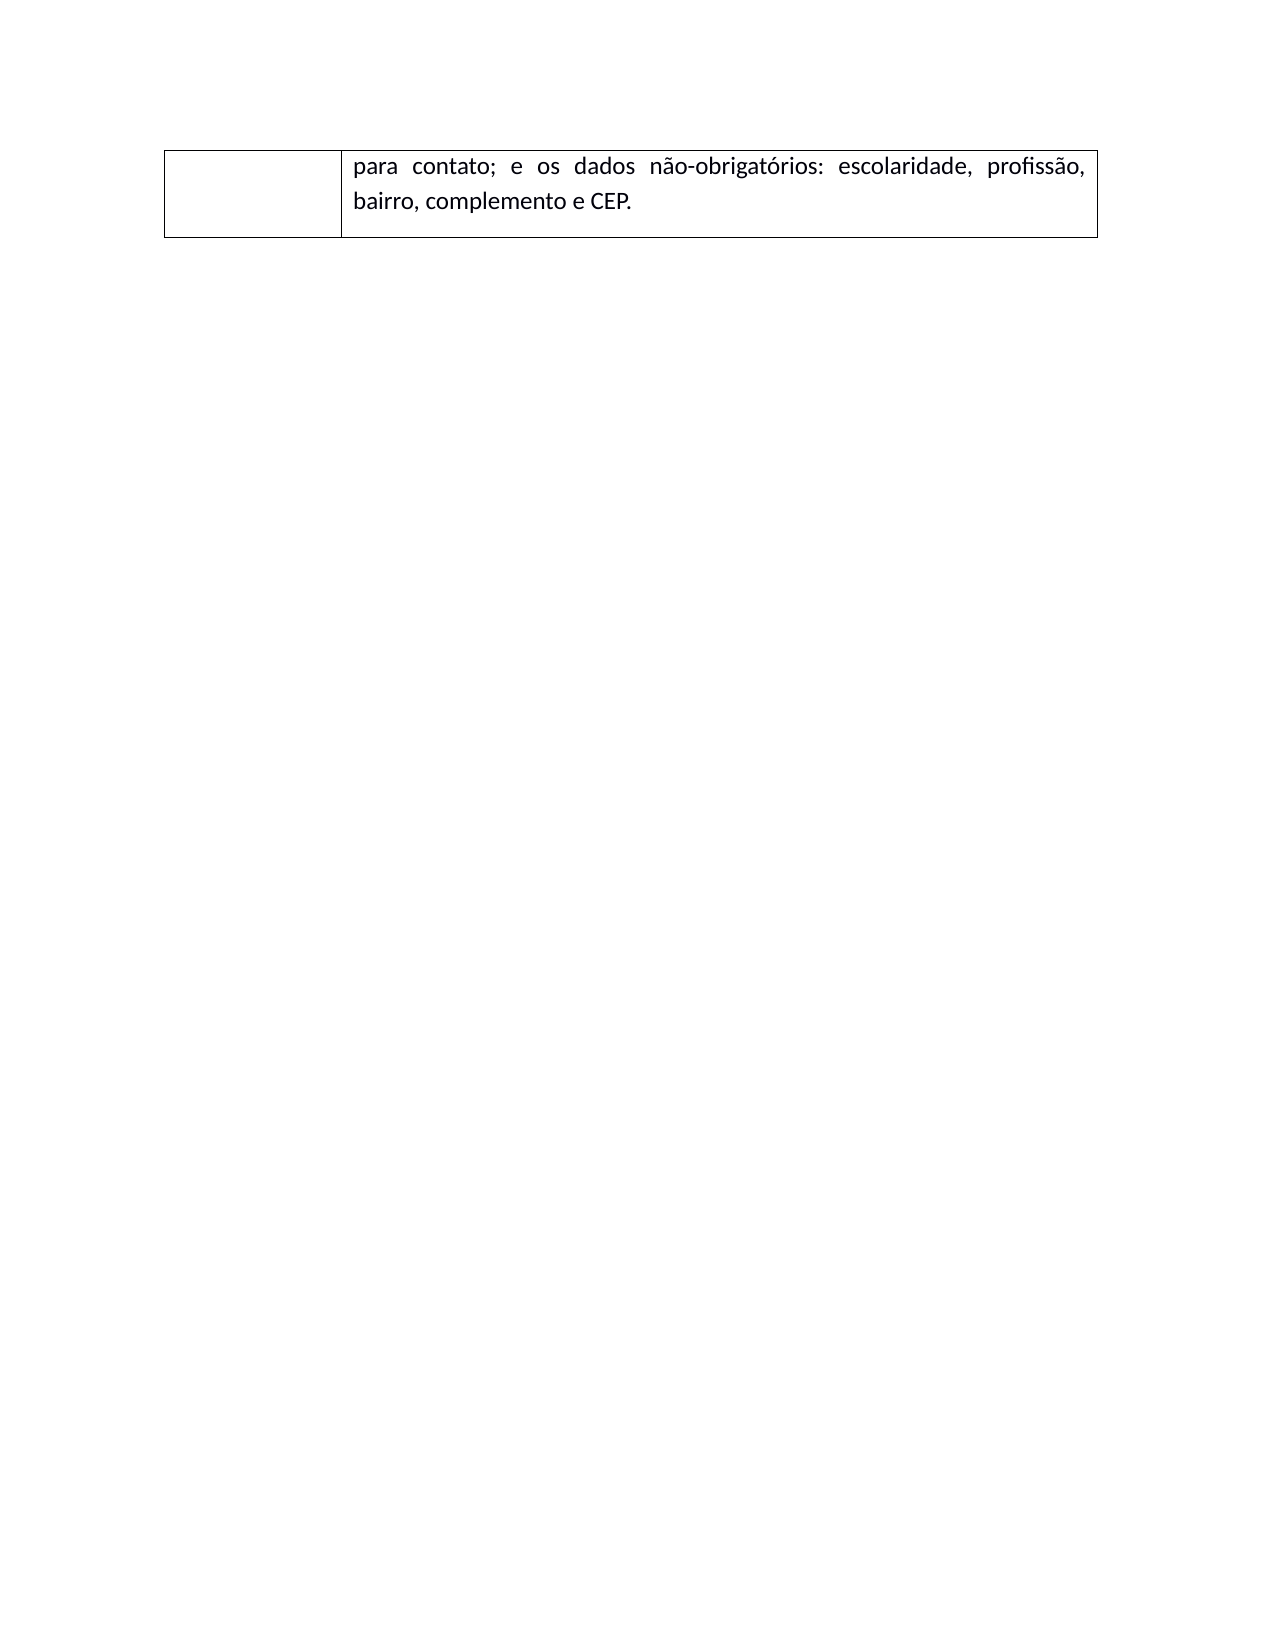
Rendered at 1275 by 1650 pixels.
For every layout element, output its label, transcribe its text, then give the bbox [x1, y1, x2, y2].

table_cell para contato; e os dados não-obrigatórios: escolaridade, profissão, bairro, complemento e CEP. [342, 151, 1097, 237]
table_cell [165, 151, 341, 237]
